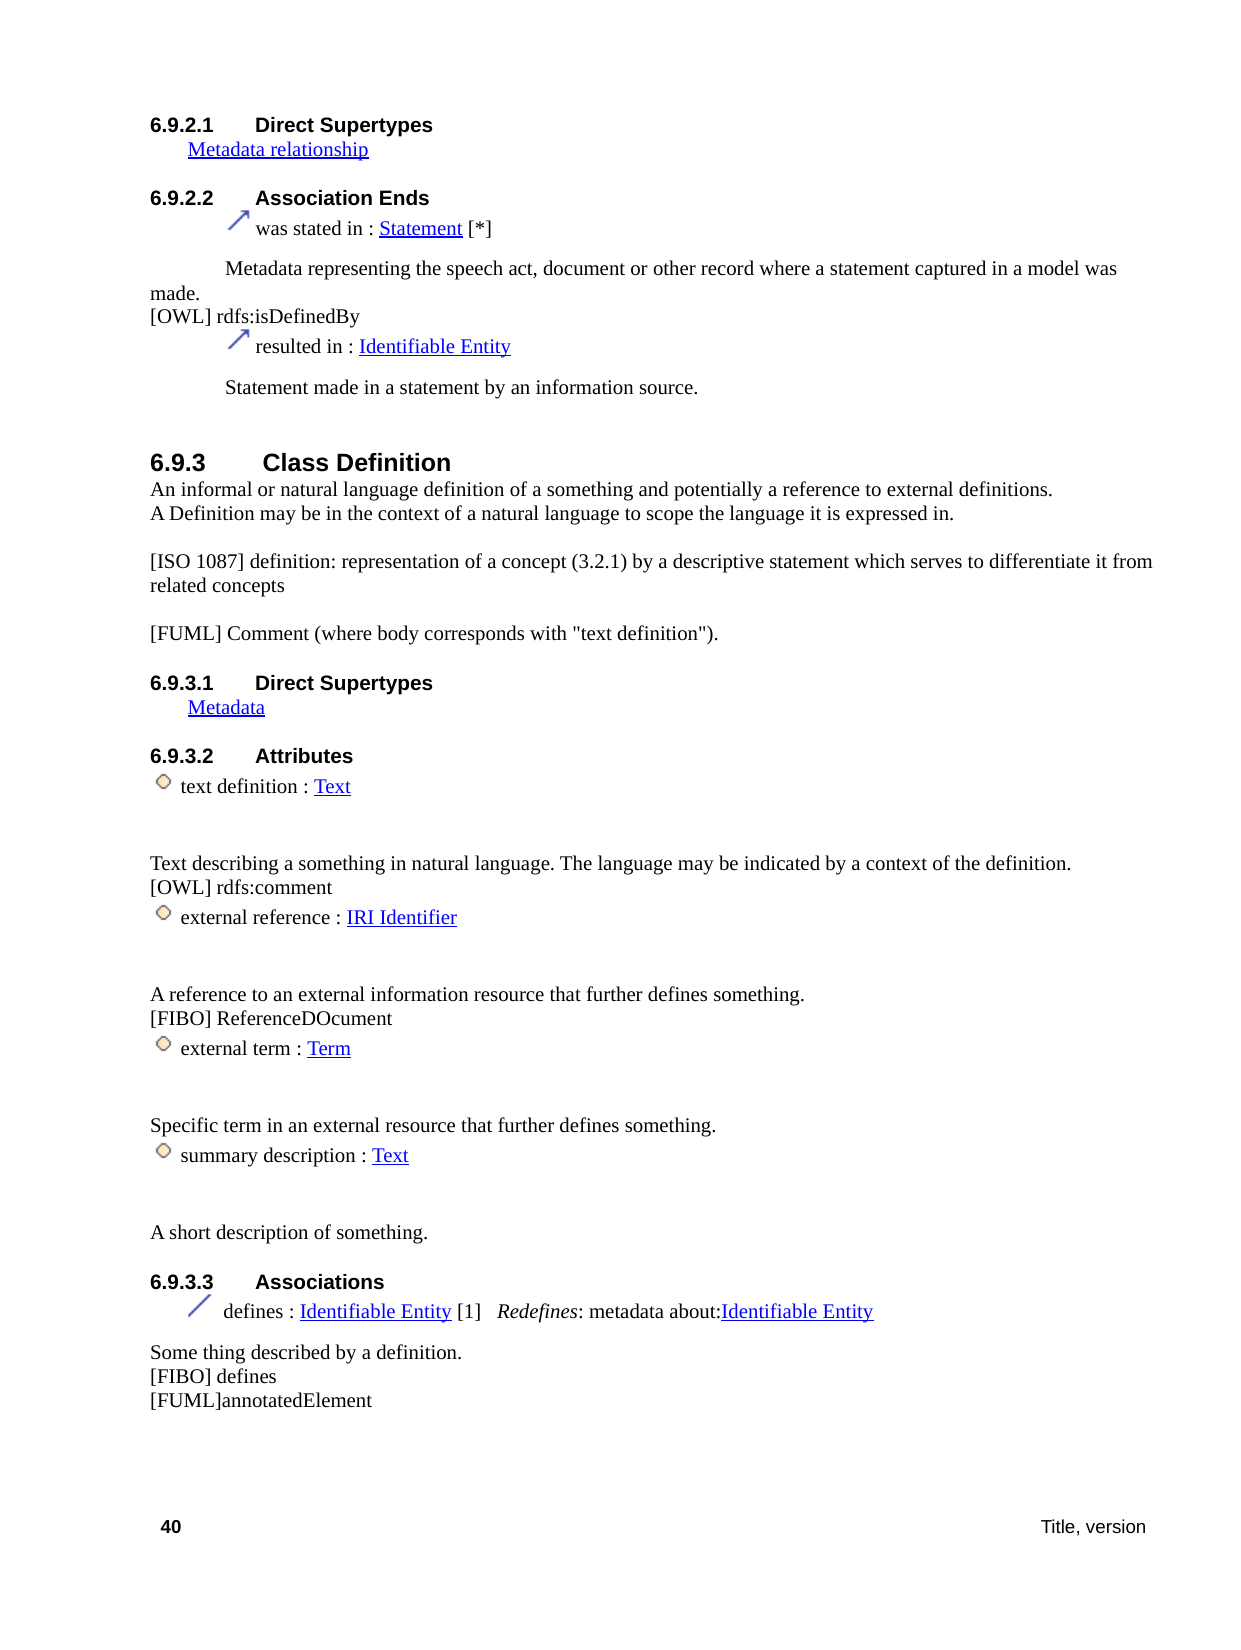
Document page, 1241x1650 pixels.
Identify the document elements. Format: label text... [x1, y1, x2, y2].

picture [150, 1030, 176, 1056]
subtitle Class Definition [150, 448, 1165, 477]
picture [150, 899, 176, 925]
text resulted in : Identifiable Entity [150, 328, 1165, 358]
text A reference to an external information resource that further defines something. [FIBO] ReferenceDOcument [150, 982, 1165, 1030]
picture [187, 1293, 213, 1319]
text external term : Term [150, 1030, 1165, 1060]
picture [225, 328, 251, 354]
text Specific term in an external resource that further defines something. [150, 1113, 1165, 1137]
text Metadata representing the speech act, document or other record where a statement captured in a model was made. [OWL] rdfs:isDefinedBy [150, 256, 1165, 328]
text A short description of something. [150, 1220, 1165, 1244]
text Statement made in a statement by an information source. [150, 375, 1165, 399]
subtitle Association Ends [150, 186, 1165, 210]
subtitle Direct Supertypes [150, 112, 1165, 136]
text Metadata relationship [187, 136, 1165, 161]
text summary description : Text [150, 1137, 1165, 1167]
text Text describing a something in natural language. The language may be indicated by a context of the definition. [OWL] rdfs:comment [150, 851, 1165, 899]
picture [150, 768, 176, 794]
subtitle Direct Supertypes [150, 671, 1165, 695]
picture [225, 209, 251, 235]
text Some thing described by a definition. [FIBO] defines [FUML]annotatedElement [150, 1340, 1165, 1412]
text Metadata [187, 695, 1165, 719]
text defines : Identifiable Entity [1] Redefines: metadata about:Identifiable Entity [187, 1294, 1165, 1323]
picture [150, 1137, 176, 1163]
text text definition : Text [150, 768, 1165, 798]
subtitle Attributes [150, 744, 1165, 768]
text external reference : IRI Identifier [150, 899, 1165, 929]
subtitle Associations [150, 1270, 1165, 1294]
text was stated in : Statement [*] [150, 210, 1165, 240]
text An informal or natural language definition of a something and potentially a reference to external definitions. A Definition may be in the context of a natural language to scope the language it is expressed in. [ISO 1087] definition: representation of a concept (3.2.1) by a descriptive statement which serves to differentiate it from related concepts [FUML] Comment (where body corresponds with "text definition"). [150, 477, 1165, 645]
